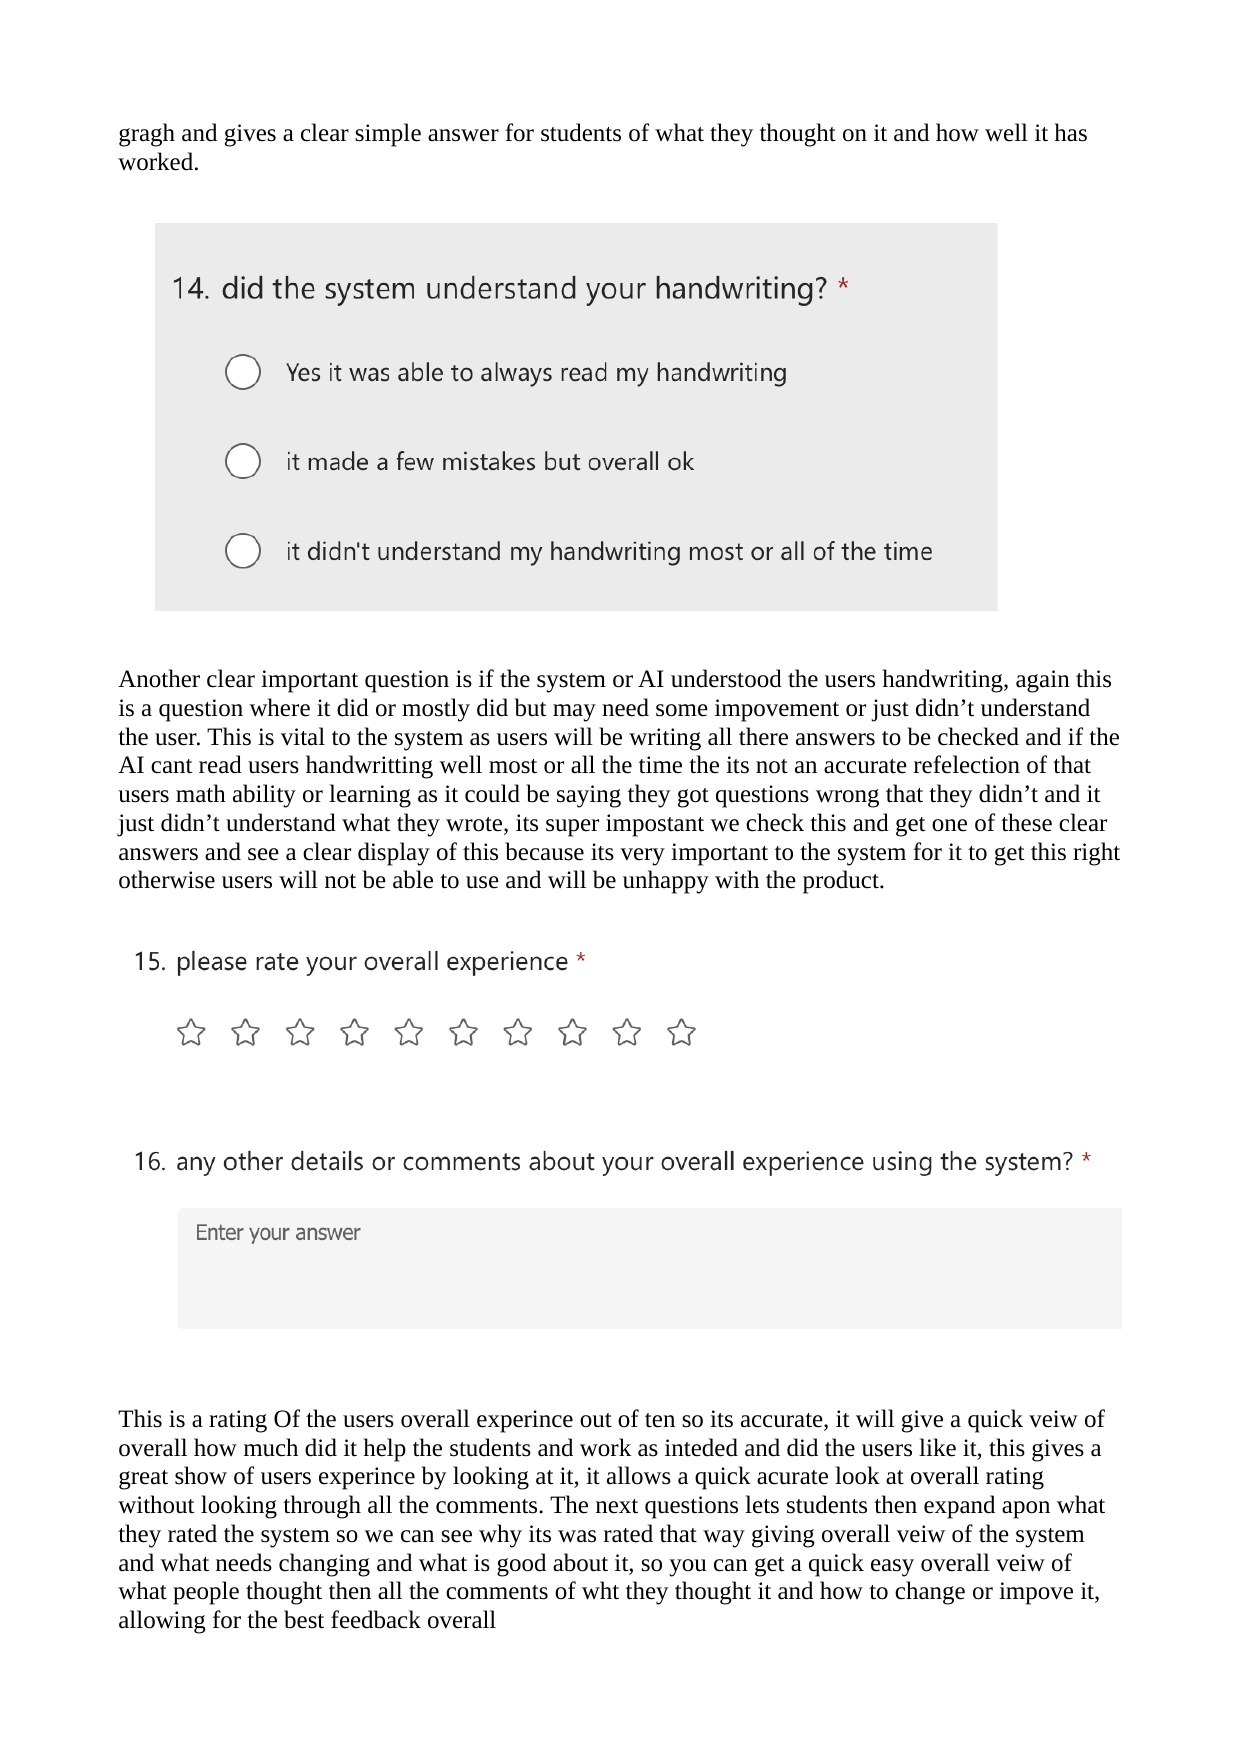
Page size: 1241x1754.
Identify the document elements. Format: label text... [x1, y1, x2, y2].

text This is a rating Of the users overall experince out of ten so its accurate, it will give a quick veiw of overall how much did it help the students and work as inteded and did the users like it, this gives a great show of users experince by looking at it, it allows a quick acurate look at overall rating without looking through all the comments. The next questions lets students then expand apon what they rated the system so we can see why its was rated that way giving overall veiw of the system and what needs changing and what is good about it, so you can get a quick easy overall veiw of what people thought then all the comments of wht they thought it and how to change or impove it, allowing for the best feedback overall [118, 1404, 1122, 1634]
picture [155, 223, 998, 611]
text gragh and gives a clear simple answer for students of what they thought on it and how well it has worked. [118, 118, 1122, 176]
text Another clear important question is if the system or AI understood the users handwriting, again this is a question where it did or mostly did but may need some impovement or just didn’t understand the user. This is vital to the system as users will be writing all there answers to be checked and if the AI cant read users handwritting well most or all the time the its not an accurate refelection of that users math ability or learning as it could be saying they got questions wrong that they didn’t and it just didn’t understand what they wrote, its super impostant we check this and get one of these clear answers and see a clear display of this because its very important to the system for it to get this right otherwise users will not be able to use and will be unhappy with the product. [118, 664, 1122, 894]
picture [118, 921, 1123, 1347]
